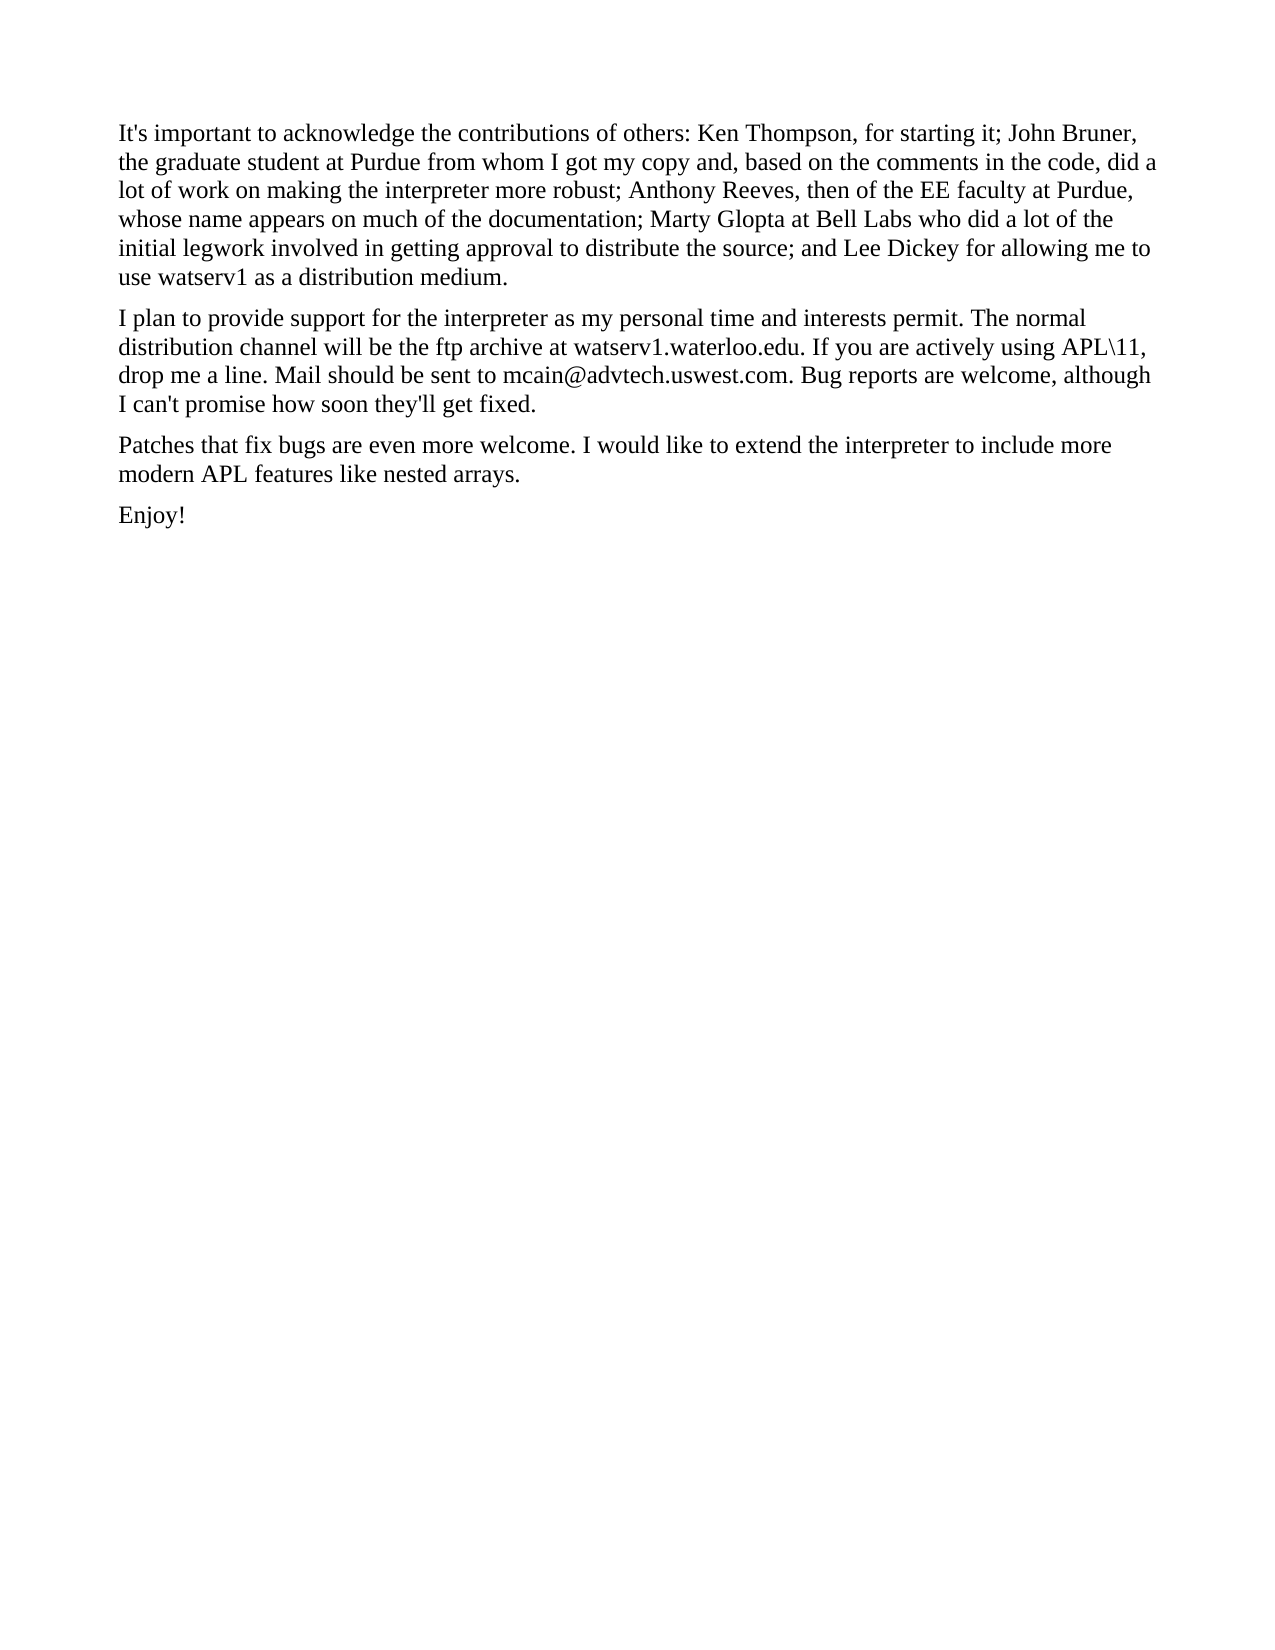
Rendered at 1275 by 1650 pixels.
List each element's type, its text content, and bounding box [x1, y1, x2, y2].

text Patches that fix bugs are even more welcome. I would like to extend the interpreter to include more modern APL features like nested arrays. [118, 431, 1157, 488]
text Enjoy! [118, 501, 1157, 529]
text It's important to acknowledge the contributions of others: Ken Thompson, for starting it; John Bruner, the graduate student at Purdue from whom I got my copy and, based on the comments in the code, did a lot of work on making the interpreter more robust; Anthony Reeves, then of the EE faculty at Purdue, whose name appears on much of the documentation; Marty Glopta at Bell Labs who did a lot of the initial legwork involved in getting approval to distribute the source; and Lee Dickey for allowing me to use watserv1 as a distribution medium. [118, 118, 1157, 291]
text I plan to provide support for the interpreter as my personal time and interests permit. The normal distribution channel will be the ftp archive at watserv1.waterloo.edu. If you are actively using APL\11, drop me a line. Mail should be sent to mcain@advtech.uswest.com. Bug reports are welcome, although I can't promise how soon they'll get fixed. [118, 303, 1157, 418]
